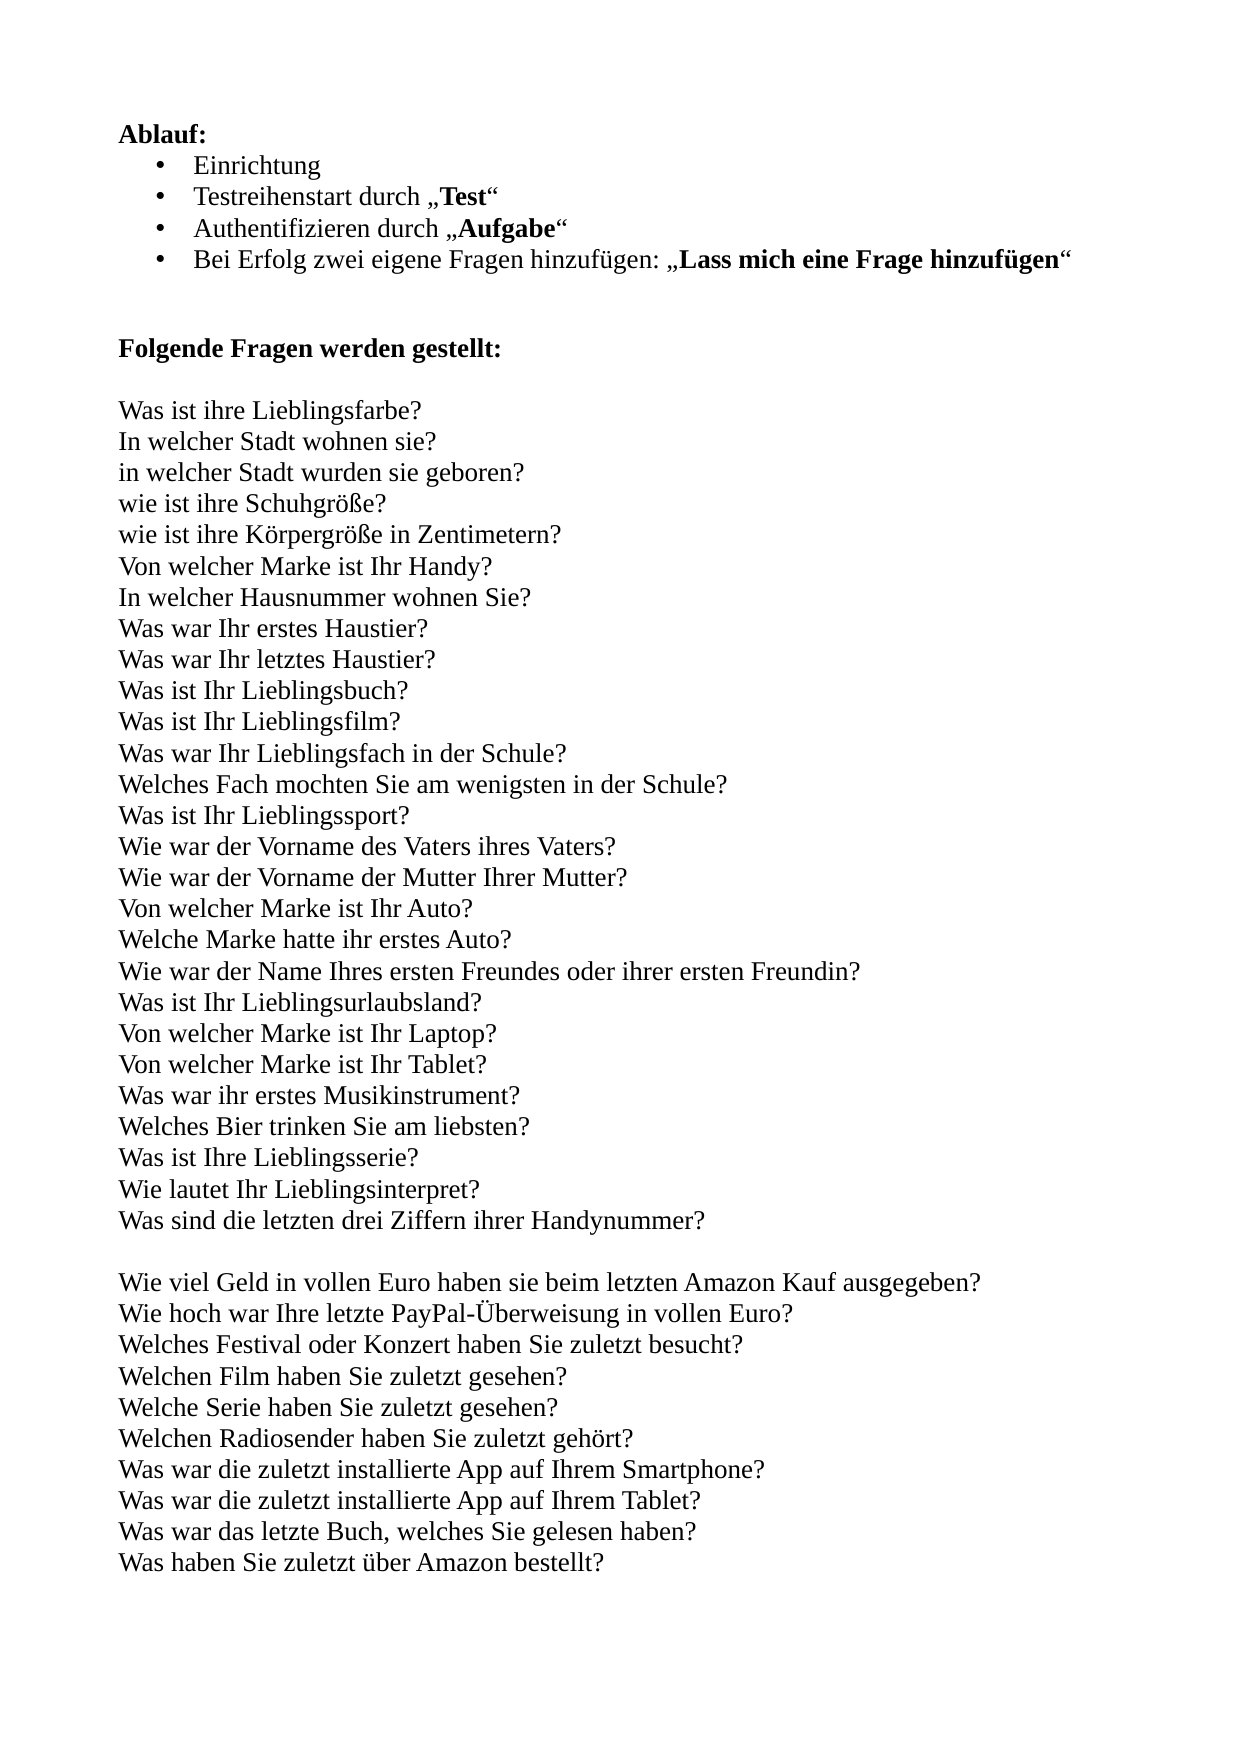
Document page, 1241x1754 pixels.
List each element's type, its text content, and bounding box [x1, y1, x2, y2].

text Welches Fach mochten Sie am wenigsten in der Schule? [118, 768, 1122, 799]
text Welches Bier trinken Sie am liebsten? [118, 1110, 1122, 1142]
text Was haben Sie zuletzt über Amazon bestellt? [118, 1546, 1122, 1578]
text In welcher Hausnummer wohnen Sie? [118, 581, 1122, 612]
text Was war Ihr Lieblingsfach in der Schule? [118, 737, 1122, 768]
text Welches Festival oder Konzert haben Sie zuletzt besucht? [118, 1328, 1122, 1359]
text Was ist Ihr Lieblingsfilm? [118, 706, 1122, 737]
text Was ist ihre Lieblingsfarbe? [118, 394, 1122, 425]
text Was war das letzte Buch, welches Sie gelesen haben? [118, 1515, 1122, 1546]
text Welchen Radiosender haben Sie zuletzt gehört? [118, 1422, 1122, 1453]
text Wie lautet Ihr Lieblingsinterpret? [118, 1173, 1122, 1204]
text Von welcher Marke ist Ihr Auto? [118, 892, 1122, 923]
text Was war Ihr letztes Haustier? [118, 643, 1122, 674]
text In welcher Stadt wohnen sie? [118, 425, 1122, 456]
text Was war Ihr erstes Haustier? [118, 612, 1122, 643]
text in welcher Stadt wurden sie geboren? [118, 456, 1122, 487]
text Wie viel Geld in vollen Euro haben sie beim letzten Amazon Kauf ausgegeben? [118, 1266, 1122, 1297]
text Was ist Ihr Lieblingsbuch? [118, 674, 1122, 706]
text Was war die zuletzt installierte App auf Ihrem Smartphone? [118, 1453, 1122, 1484]
list Authentifizieren durch „Aufgabe“ [156, 212, 1122, 243]
text Wie war der Vorname der Mutter Ihrer Mutter? [118, 861, 1122, 892]
text Wie war der Name Ihres ersten Freundes oder ihrer ersten Freundin? [118, 955, 1122, 986]
text Was war die zuletzt installierte App auf Ihrem Tablet? [118, 1484, 1122, 1515]
text Welche Marke hatte ihr erstes Auto? [118, 923, 1122, 955]
text Was ist Ihre Lieblingsserie? [118, 1142, 1122, 1173]
text Was ist Ihr Lieblingssport? [118, 799, 1122, 830]
text wie ist ihre Körpergröße in Zentimetern? [118, 519, 1122, 550]
text Welche Serie haben Sie zuletzt gesehen? [118, 1391, 1122, 1422]
text Was war ihr erstes Musikinstrument? [118, 1079, 1122, 1110]
text Ablauf: [118, 118, 1122, 149]
text Von welcher Marke ist Ihr Tablet? [118, 1048, 1122, 1079]
text Von welcher Marke ist Ihr Laptop? [118, 1017, 1122, 1048]
text Welchen Film haben Sie zuletzt gesehen? [118, 1359, 1122, 1391]
list Bei Erfolg zwei eigene Fragen hinzufügen: „Lass mich eine Frage hinzufügen“ [156, 243, 1122, 274]
text Folgende Fragen werden gestellt: [118, 332, 1122, 363]
text Wie hoch war Ihre letzte PayPal-Überweisung in vollen Euro? [118, 1297, 1122, 1328]
list Einrichtung [156, 149, 1122, 181]
text Was ist Ihr Lieblingsurlaubsland? [118, 986, 1122, 1017]
text Von welcher Marke ist Ihr Handy? [118, 550, 1122, 581]
text wie ist ihre Schuhgröße? [118, 487, 1122, 519]
text Wie war der Vorname des Vaters ihres Vaters? [118, 830, 1122, 861]
text Was sind die letzten drei Ziffern ihrer Handynummer? [118, 1204, 1122, 1235]
list Testreihenstart durch „Test“ [156, 181, 1122, 212]
